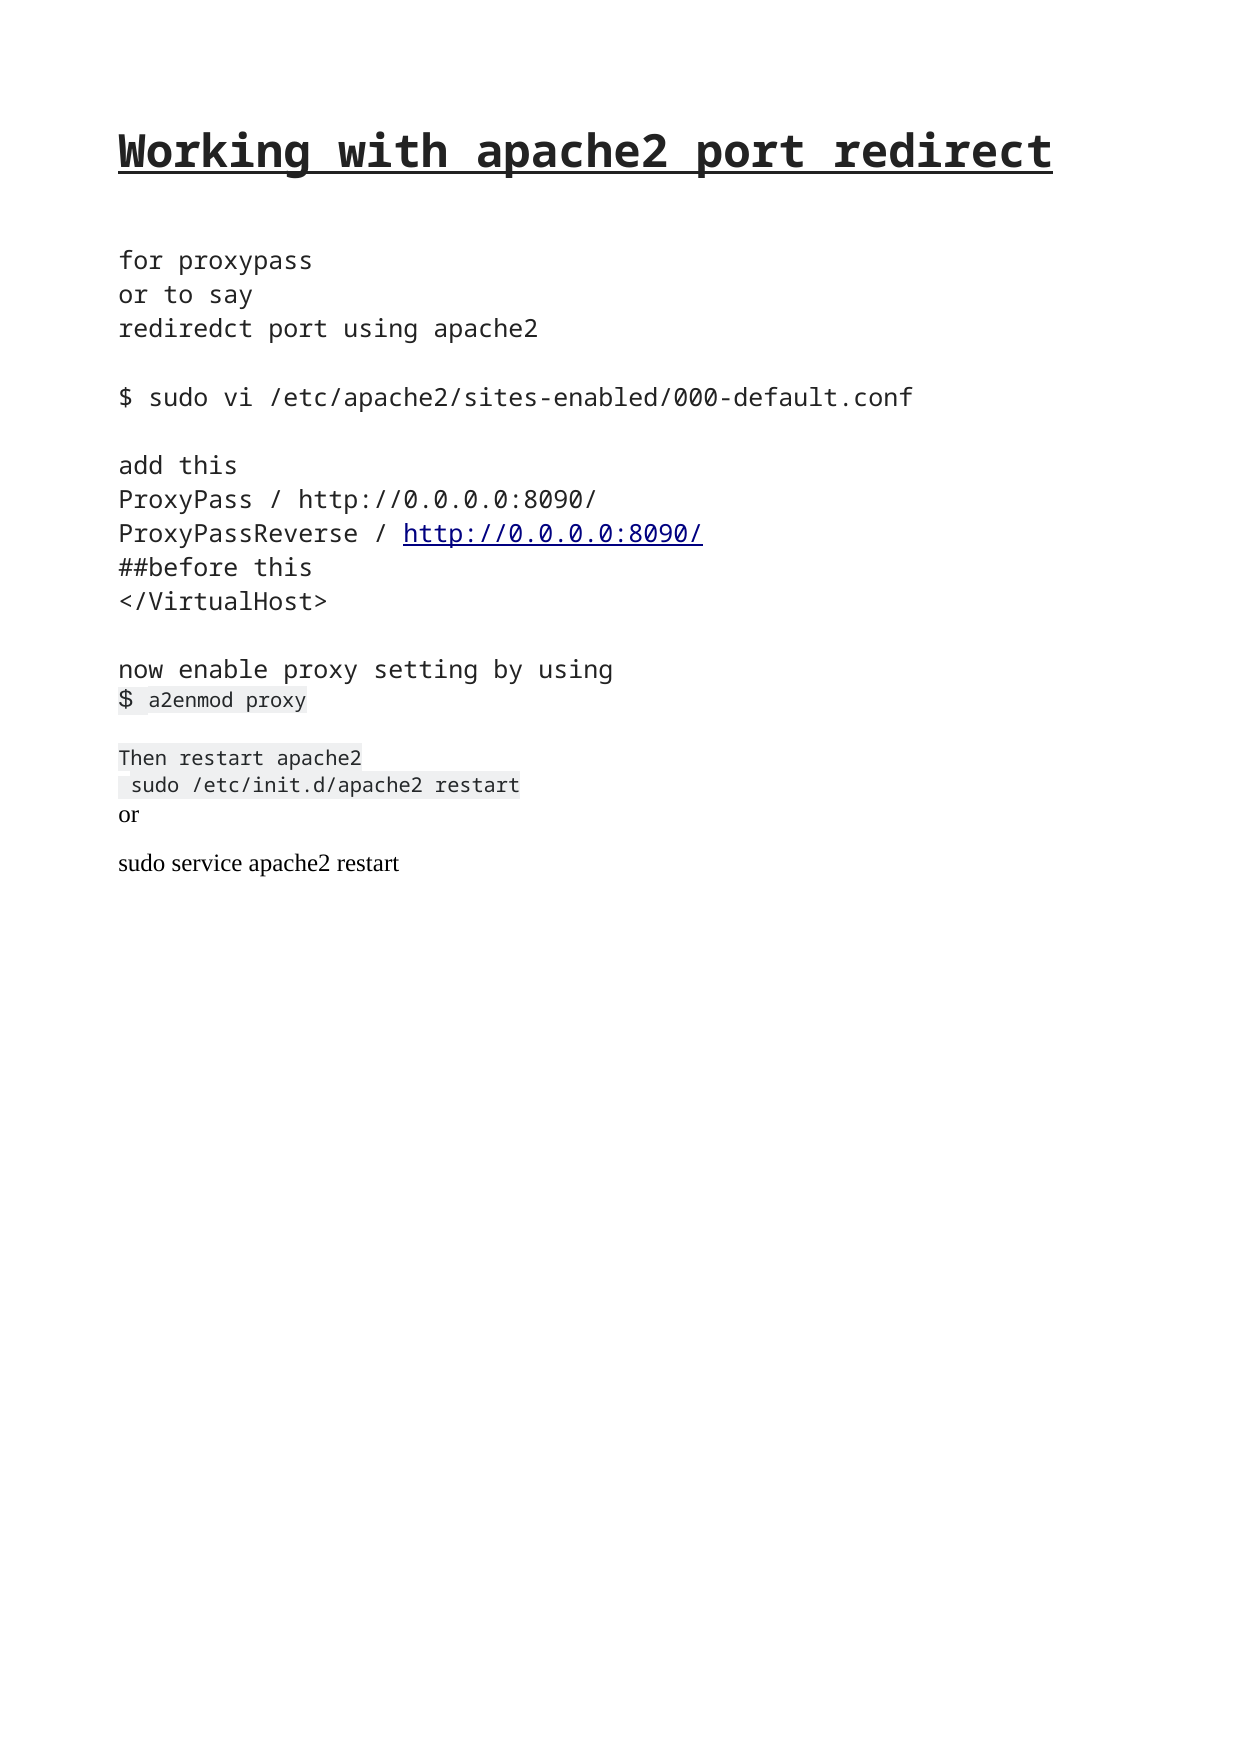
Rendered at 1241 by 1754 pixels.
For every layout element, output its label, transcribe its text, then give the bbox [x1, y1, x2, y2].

text or to say [118, 277, 1122, 311]
text $ sudo vi /etc/apache2/sites-enabled/000-default.conf [118, 379, 1122, 413]
text now enable proxy setting by using [118, 652, 1122, 686]
text $ a2enmod proxy [118, 686, 1122, 715]
text sudo service apache2 restart [118, 848, 1122, 911]
text or [118, 799, 1122, 828]
text </VirtualHost> [118, 583, 1122, 618]
text ProxyPassReverse / http://0.0.0.0:8090/ [118, 515, 1122, 549]
text for proxypass [118, 243, 1122, 277]
text ##before this [118, 549, 1122, 583]
text Working with apache2 port redirect [118, 118, 1122, 181]
text rediredct port using apache2 [118, 311, 1122, 345]
text add this [118, 447, 1122, 481]
text sudo /etc/init.d/apache2 restart [118, 771, 1122, 799]
text ProxyPass / http://0.0.0.0:8090/ [118, 481, 1122, 515]
text Then restart apache2 [118, 743, 1122, 771]
